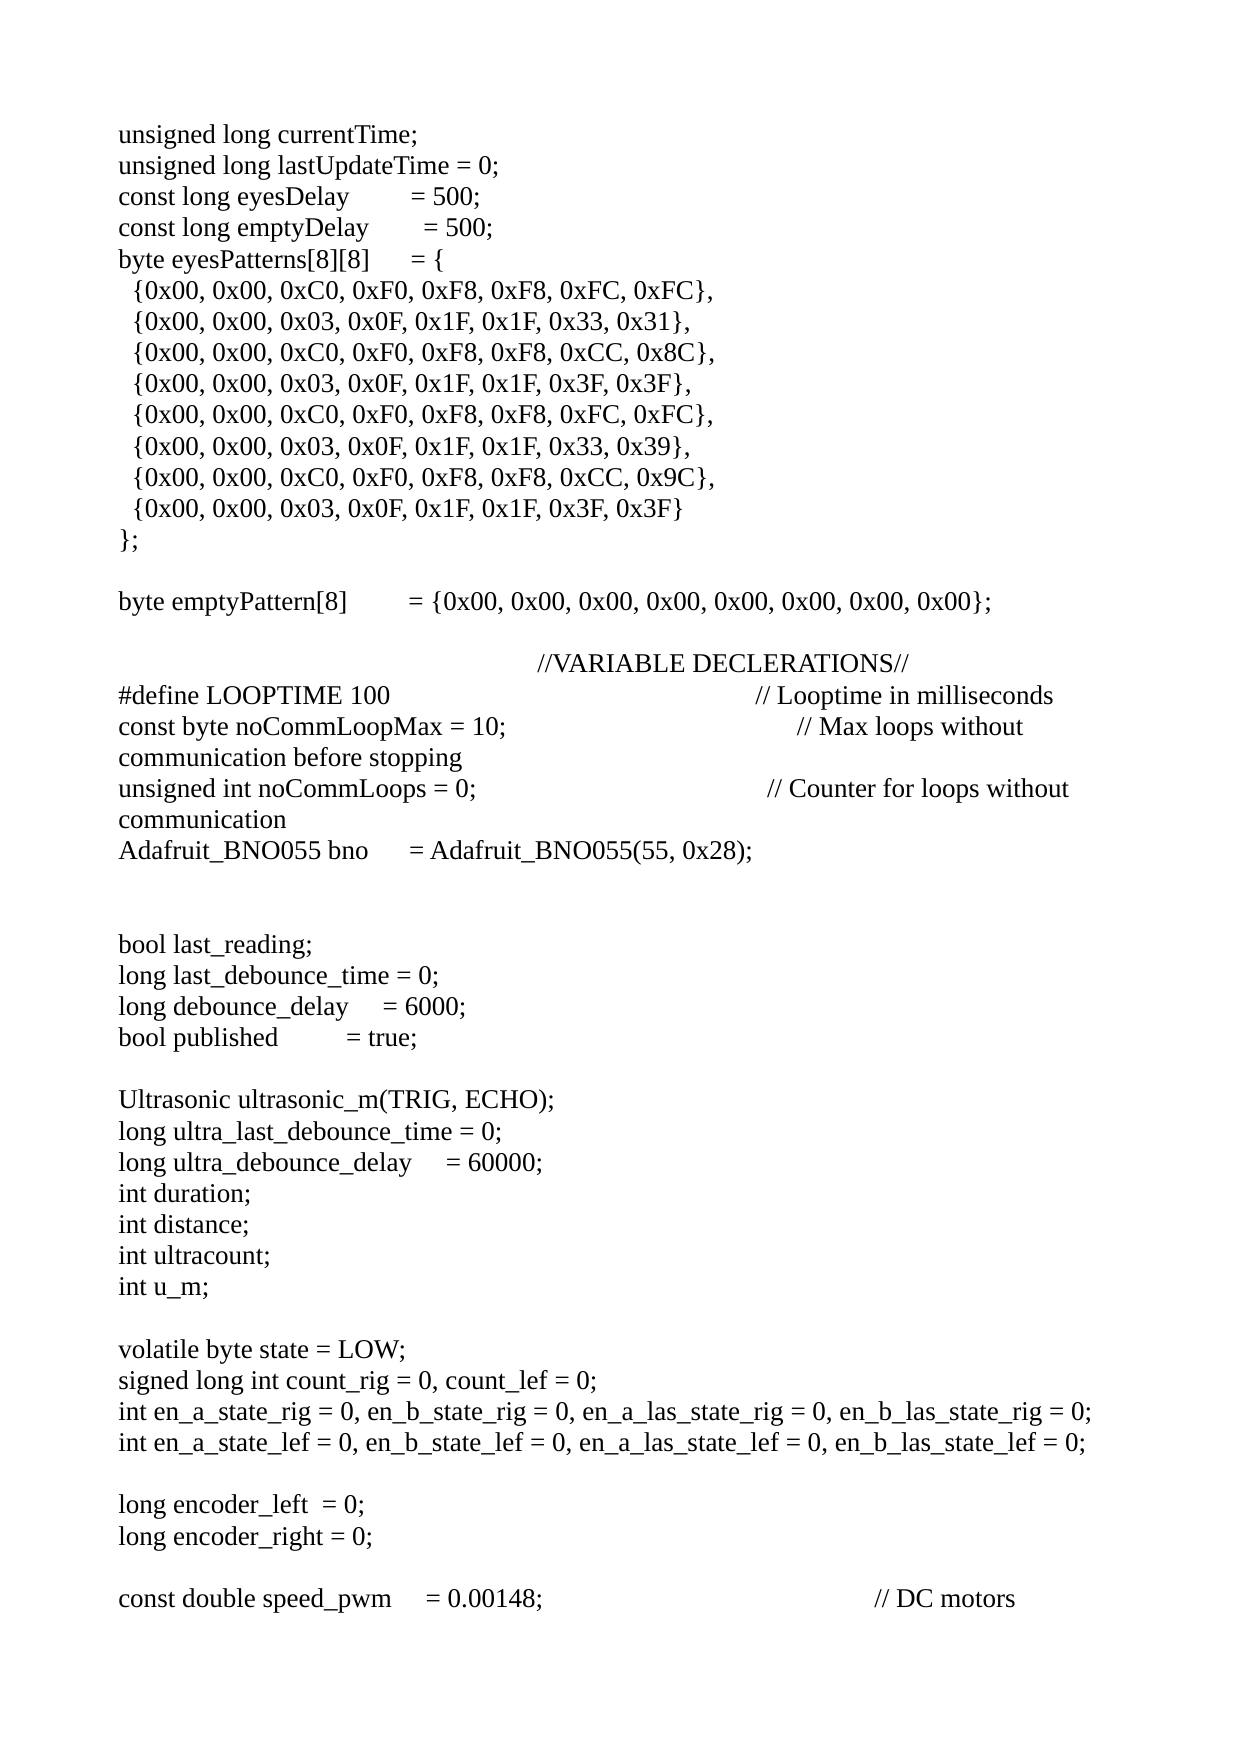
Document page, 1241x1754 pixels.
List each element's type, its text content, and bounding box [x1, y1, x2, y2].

table_header unsigned long currentTime; unsigned long lastUpdateTime = 0; const long eyesDelay = 500; const long emptyDelay = 500; byte eyesPatterns[8][8] = { {0x00, 0x00, 0xC0, 0xF0, 0xF8, 0xF8, 0xFC, 0xFC}, {0x00, 0x00, 0x03, 0x0F, 0x1F, 0x1F, 0x33, 0x31}, {0x00, 0x00, 0xC0, 0xF0, 0xF8, 0xF8, 0xCC, 0x8C}, {0x00, 0x00, 0x03, 0x0F, 0x1F, 0x1F, 0x3F, 0x3F}, {0x00, 0x00, 0xC0, 0xF0, 0xF8, 0xF8, 0xFC, 0xFC}, {0x00, 0x00, 0x03, 0x0F, 0x1F, 0x1F, 0x33, 0x39}, {0x00, 0x00, 0xC0, 0xF0, 0xF8, 0xF8, 0xCC, 0x9C}, {0x00, 0x00, 0x03, 0x0F, 0x1F, 0x1F, 0x3F, 0x3F} }; byte emptyPattern[8] = {0x00, 0x00, 0x00, 0x00, 0x00, 0x00, 0x00, 0x00}; //VARIABLE DECLERATIONS// #define LOOPTIME 100 // Looptime in milliseconds const byte noCommLoopMax = 10; // Max loops without communication before stopping unsigned int noCommLoops = 0; // Counter for loops without communication Adafruit_BNO055 bno = Adafruit_BNO055(55, 0x28); bool last_reading; long last_debounce_time = 0; long debounce_delay = 6000; bool published = true; Ultrasonic ultrasonic_m(TRIG, ECHO); long ultra_last_debounce_time = 0; long ultra_debounce_delay = 60000; int duration; int distance; int ultracount; int u_m; volatile byte state = LOW; signed long int count_rig = 0, count_lef = 0; int en_a_state_rig = 0, en_b_state_rig = 0, en_a_las_state_rig = 0, en_b_las_state_rig = 0; int en_a_state_lef = 0, en_b_state_lef = 0, en_a_las_state_lef = 0, en_b_las_state_lef = 0; long encoder_left = 0; long encoder_right = 0; const double speed_pwm = 0.00148; // DC motors [118, 118, 1122, 1613]
